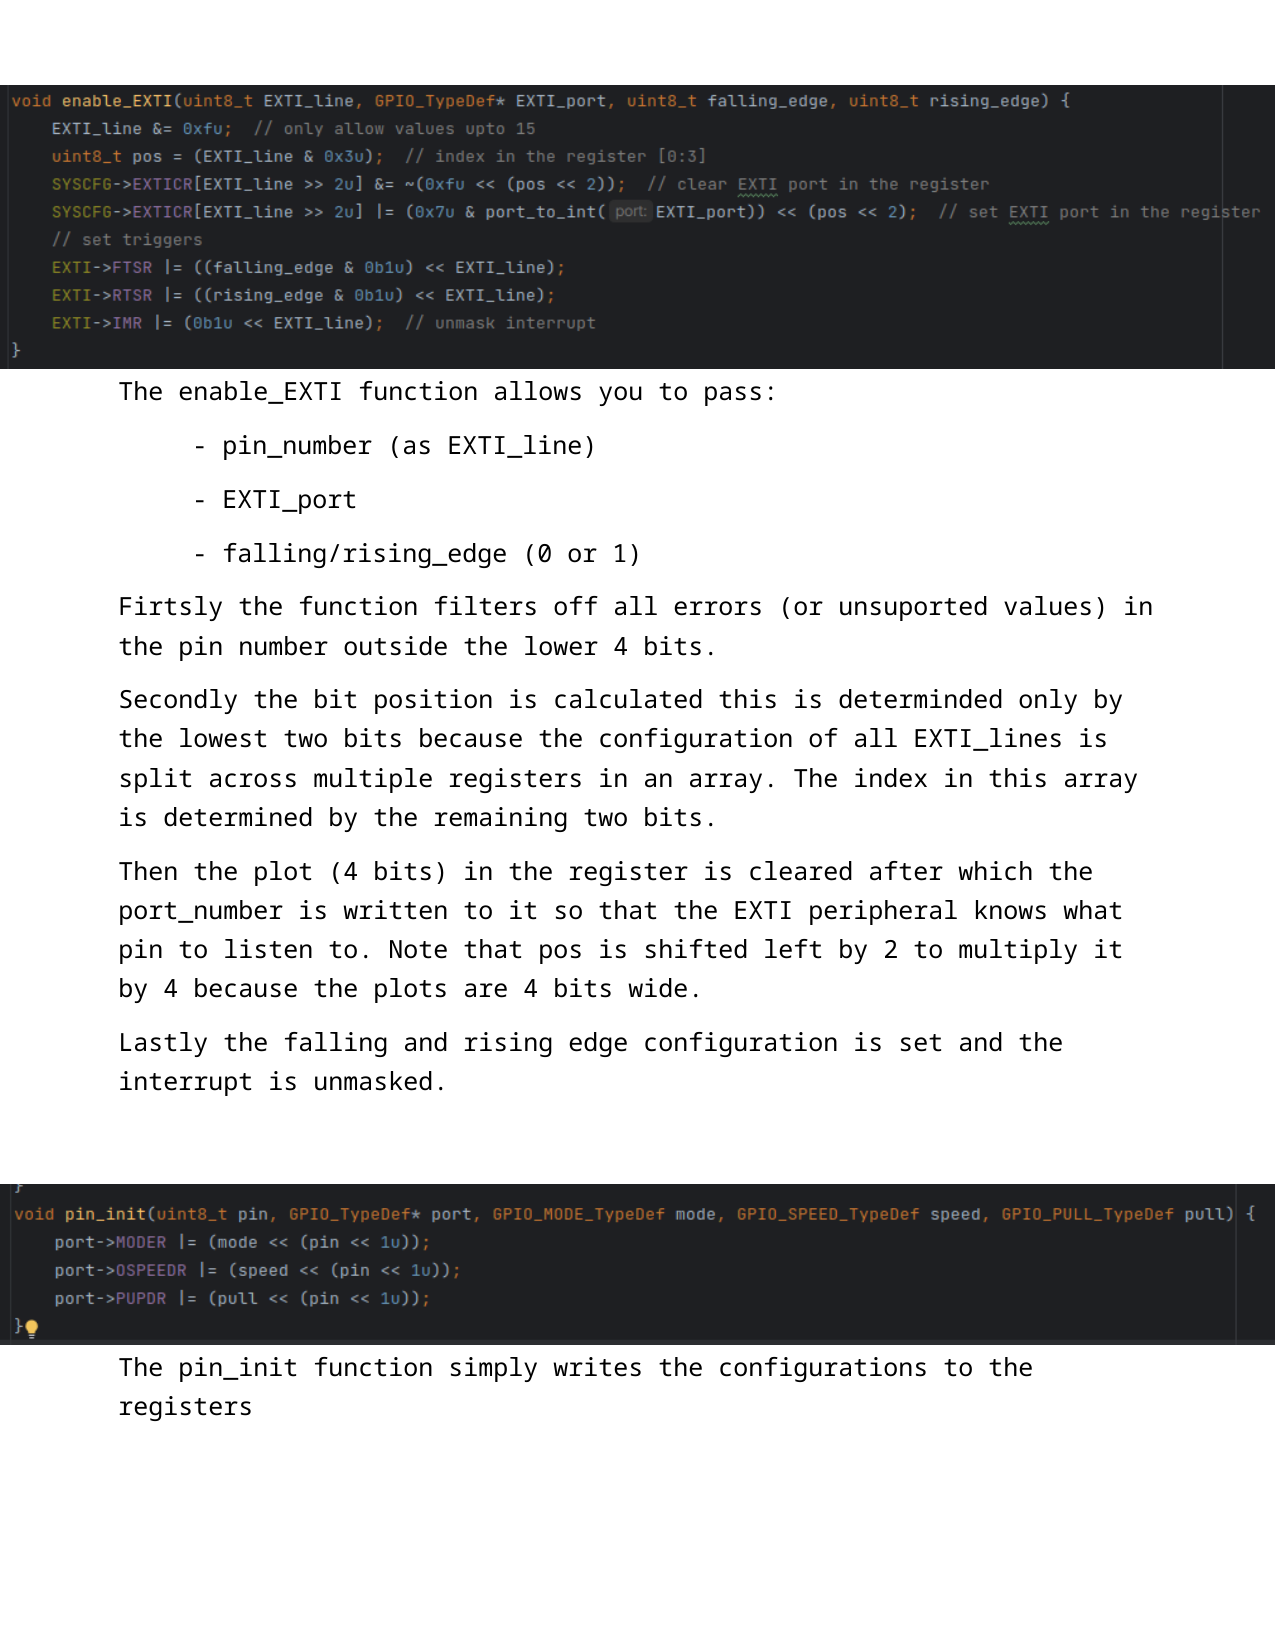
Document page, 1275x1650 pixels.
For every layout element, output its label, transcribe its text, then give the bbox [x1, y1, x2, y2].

text - pin_number (as EXTI_line) [118, 428, 1157, 462]
text Secondly the bit position is calculated this is determinded only by the lowest two bits because the configuration of all EXTI_lines is split across multiple registers in an array. The index in this array is determined by the remaining two bits. [118, 682, 1157, 833]
text - falling/rising_edge (0 or 1) [118, 535, 1157, 569]
text Lastly the falling and rising edge configuration is set and the interrupt is unmasked. [118, 1024, 1157, 1098]
text The enable_EXTI function allows you to pass: [118, 369, 1157, 408]
text Then the plot (4 bits) in the register is cleared after which the port_number is written to it so that the EXTI peripheral knows what pin to listen to. Note that pos is shifted left by 2 to multiply it by 4 because the plots are 4 bits wide. [118, 853, 1157, 1005]
picture [0, 1184, 1275, 1345]
picture [0, 85, 1275, 369]
text [118, 1171, 1157, 1184]
text - EXTI_port [118, 481, 1157, 516]
text Firtsly the function filters off all errors (or unsuported values) in the pin number outside the lower 4 bits. [118, 589, 1157, 662]
text The pin_init function simply writes the configurations to the registers [118, 1345, 1157, 1423]
